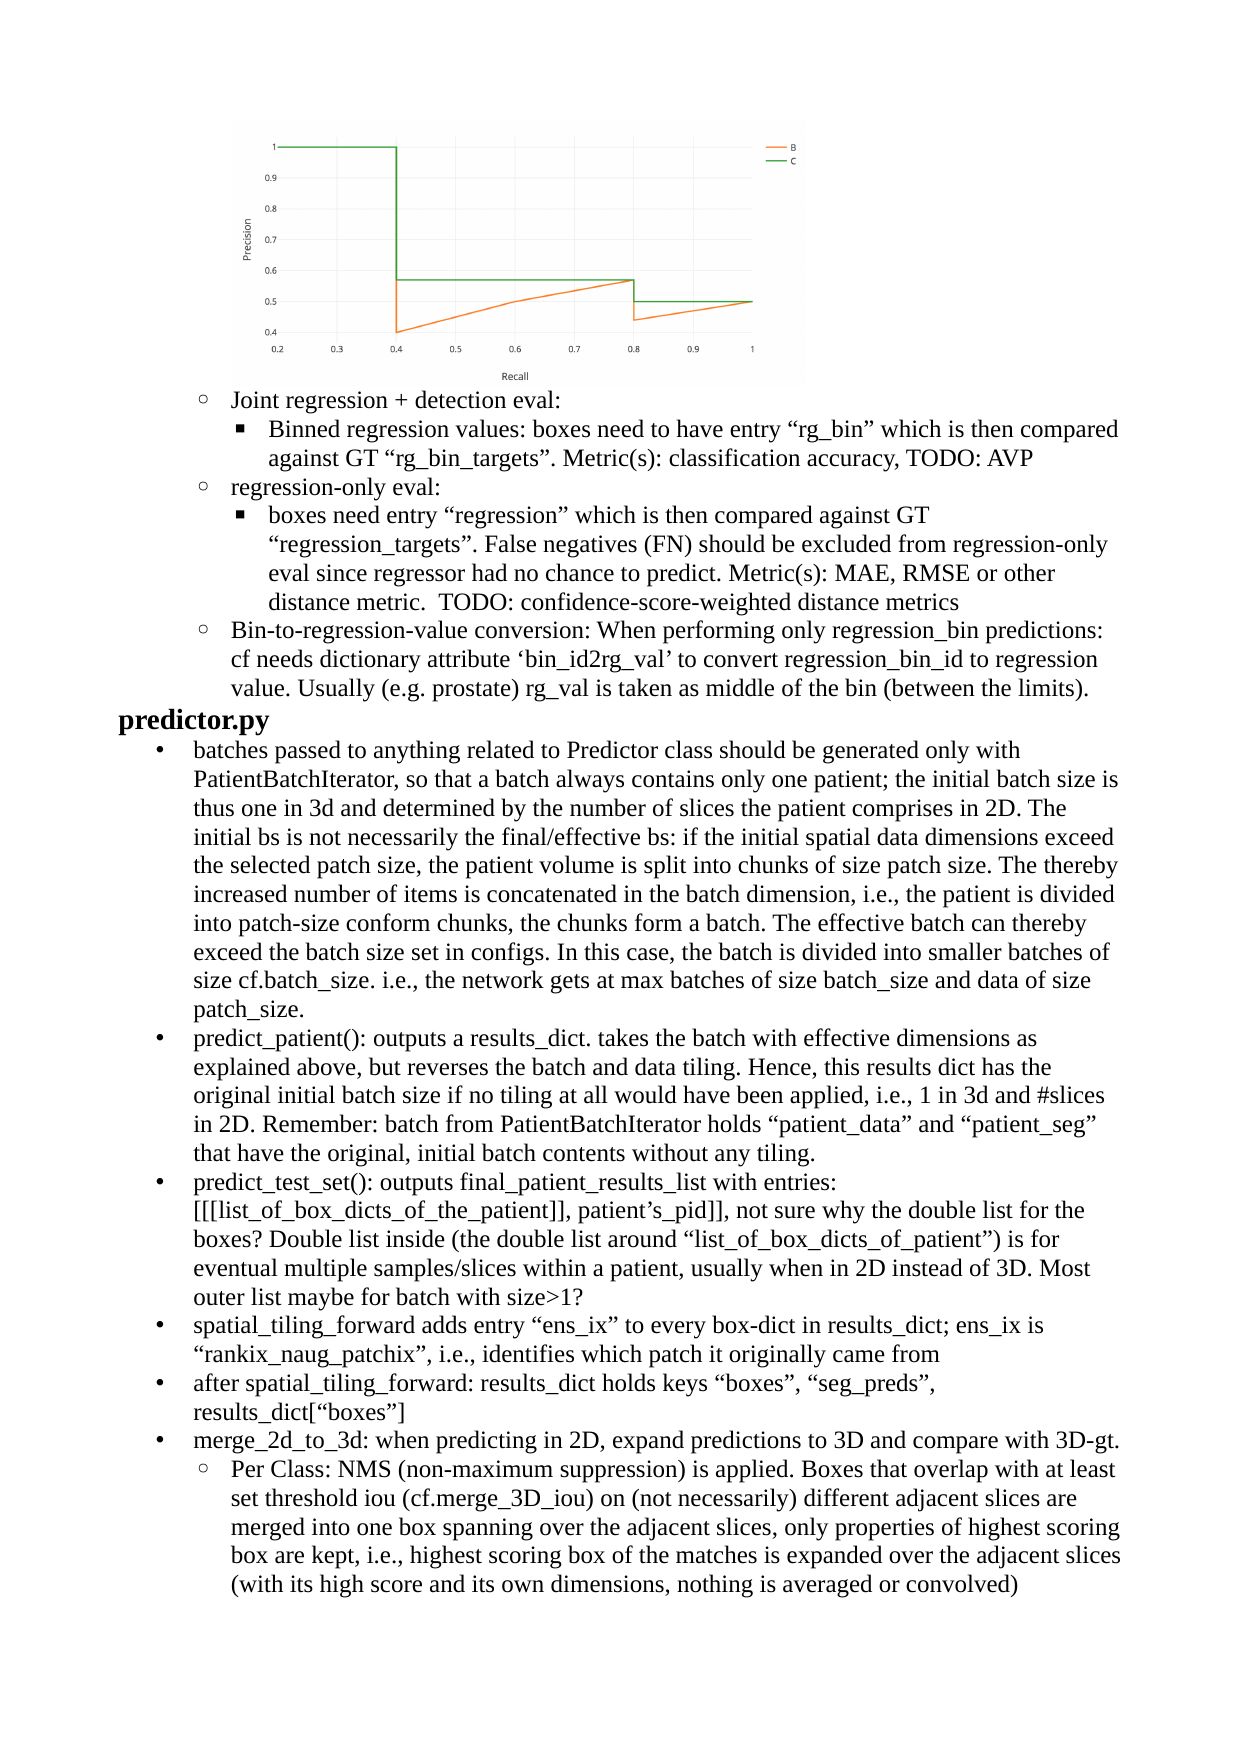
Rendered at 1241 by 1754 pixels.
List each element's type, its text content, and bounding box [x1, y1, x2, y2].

list boxes need entry “regression” which is then compared against GT “regression_targets”. False negatives (FN) should be excluded from regression-only eval since regressor had no chance to predict. Metric(s): MAE, RMSE or other distance metric. TODO: confidence-score-weighted distance metrics [231, 501, 1122, 616]
list merge_2d_to_3d: when predicting in 2D, expand predictions to 3D and compare with 3D-gt. [156, 1425, 1122, 1454]
text predictor.py [118, 702, 1122, 735]
list Binned regression values: boxes need to have entry “rg_bin” which is then compared against GT “rg_bin_targets”. Metric(s): classification accuracy, TODO: AVP [231, 414, 1122, 472]
list after spatial_tiling_forward: results_dict holds keys “boxes”, “seg_preds”, results_dict[“boxes”] [156, 1368, 1122, 1425]
list spatial_tiling_forward adds entry “ens_ix” to every box-dict in results_dict; ens_ix is “rankix_naug_patchix”, i.e., identifies which patch it originally came from [156, 1310, 1122, 1368]
list batches passed to anything related to Predictor class should be generated only with PatientBatchIterator, so that a batch always contains only one patient; the initial batch size is thus one in 3d and determined by the number of slices the patient comprises in 2D. The initial bs is not necessarily the final/effective bs: if the initial spatial data dimensions exceed the selected patch size, the patient volume is split into chunks of size patch size. The thereby increased number of items is concatenated in the batch dimension, i.e., the patient is divided into patch-size conform chunks, the chunks form a batch. The effective batch can thereby exceed the batch size set in configs. In this case, the batch is divided into smaller batches of size cf.batch_size. i.e., the network gets at max batches of size batch_size and data of size patch_size. [156, 735, 1122, 1023]
list Bin-to-regression-value conversion: When performing only regression_bin predictions: cf needs dictionary attribute ‘bin_id2rg_val’ to convert regression_bin_id to regression value. Usually (e.g. prostate) rg_val is taken as middle of the bin (between the limits). [193, 616, 1122, 702]
list predict_test_set(): outputs final_patient_results_list with entries: [[[list_of_box_dicts_of_the_patient]], patient’s_pid]], not sure why the double list for the boxes? Double list inside (the double list around “list_of_box_dicts_of_patient”) is for eventual multiple samples/slices within a patient, usually when in 2D instead of 3D. Most outer list maybe for batch with size>1? [156, 1167, 1122, 1310]
list Per Class: NMS (non-maximum suppression) is applied. Boxes that overlap with at least set threshold iou (cf.merge_3D_iou) on (not necessarily) different adjacent slices are merged into one box spanning over the adjacent slices, only properties of highest scoring box are kept, i.e., highest scoring box of the matches is expanded over the adjacent slices (with its high score and its own dimensions, nothing is averaged or convolved) [193, 1454, 1122, 1598]
list predict_patient(): outputs a results_dict. takes the batch with effective dimensions as explained above, but reverses the batch and data tiling. Hence, this results dict has the original initial batch size if no tiling at all would have been applied, i.e., 1 in 3d and #slices in 2D. Remember: batch from PatientBatchIterator holds “patient_data” and “patient_seg” that have the original, initial batch contents without any tiling. [156, 1023, 1122, 1167]
list Joint regression + detection eval: [193, 118, 1122, 414]
list regression-only eval: [193, 472, 1122, 501]
picture [231, 118, 806, 386]
